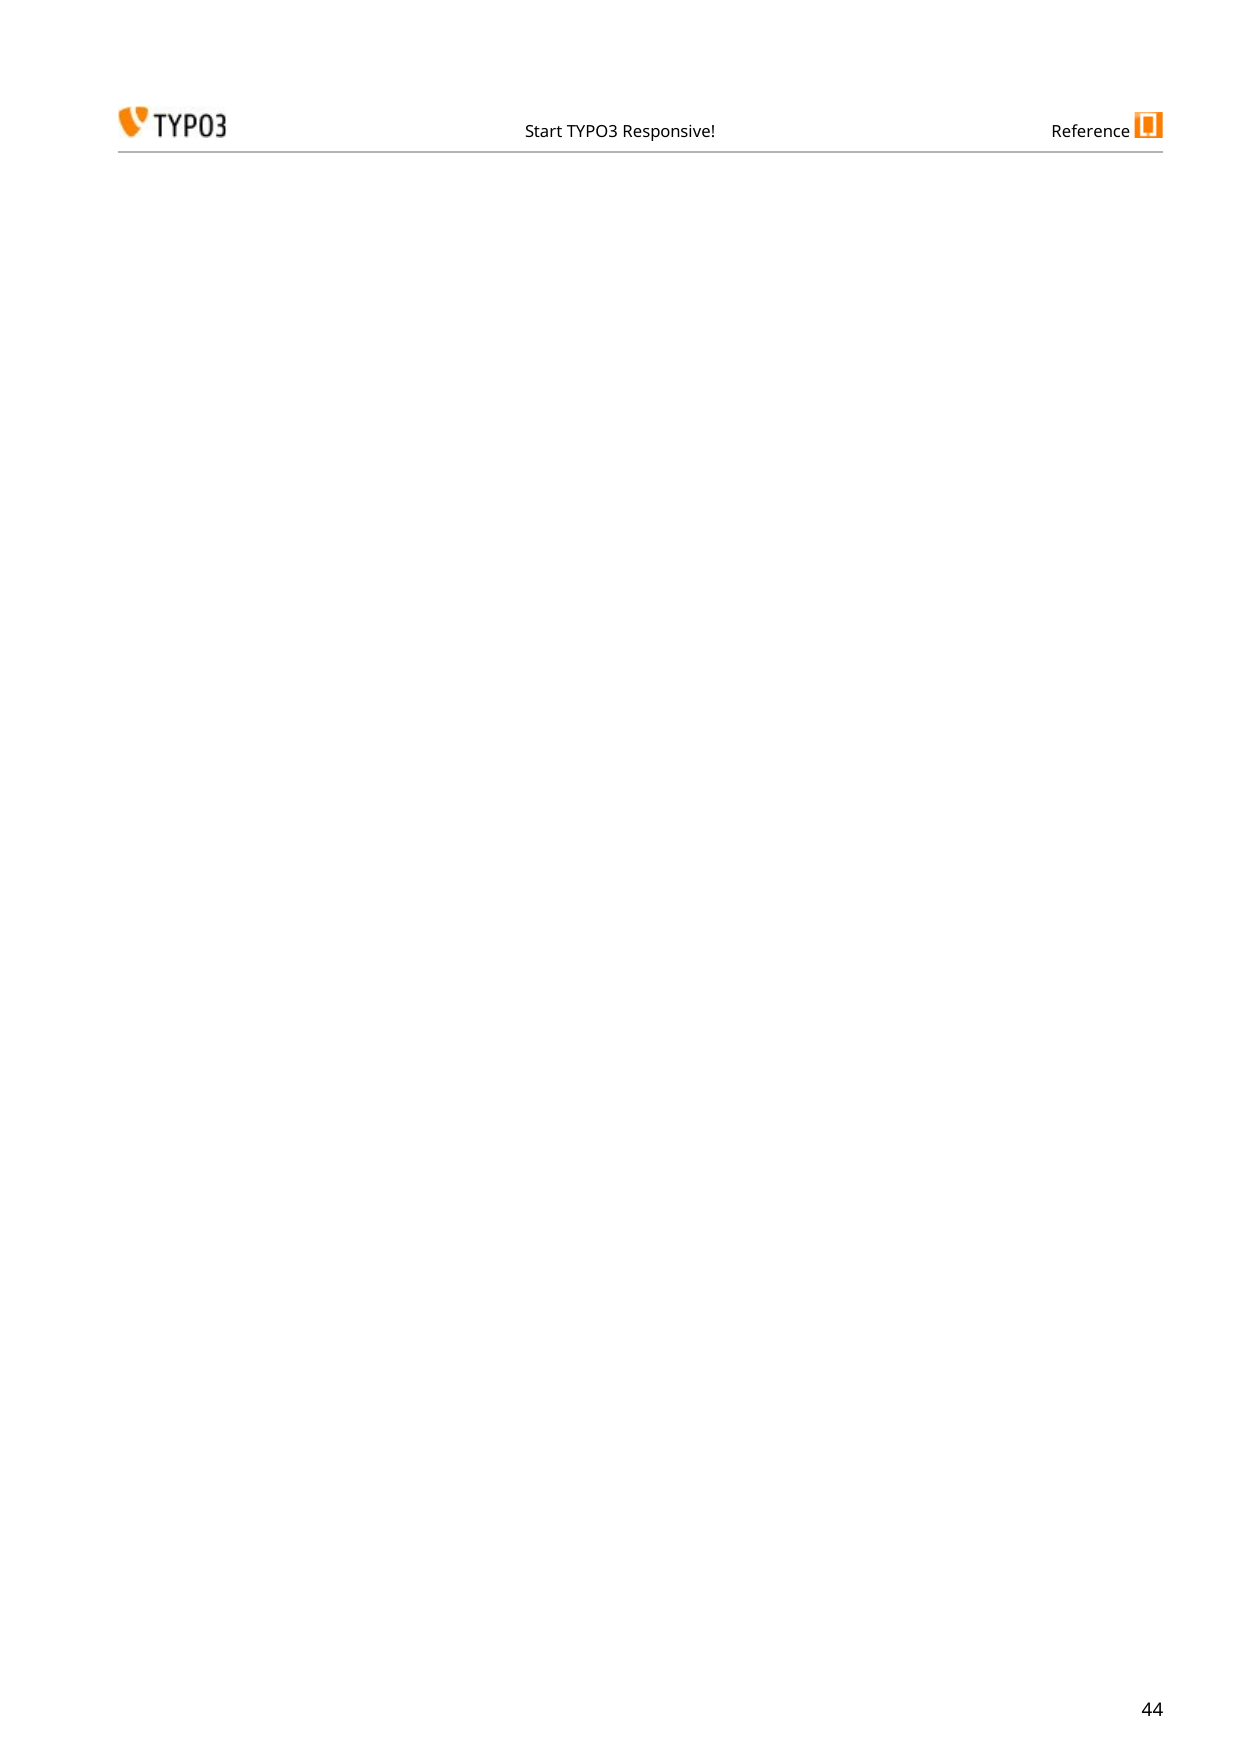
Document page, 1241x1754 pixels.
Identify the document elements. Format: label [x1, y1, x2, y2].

picture [1134, 112, 1163, 138]
picture [118, 106, 227, 138]
